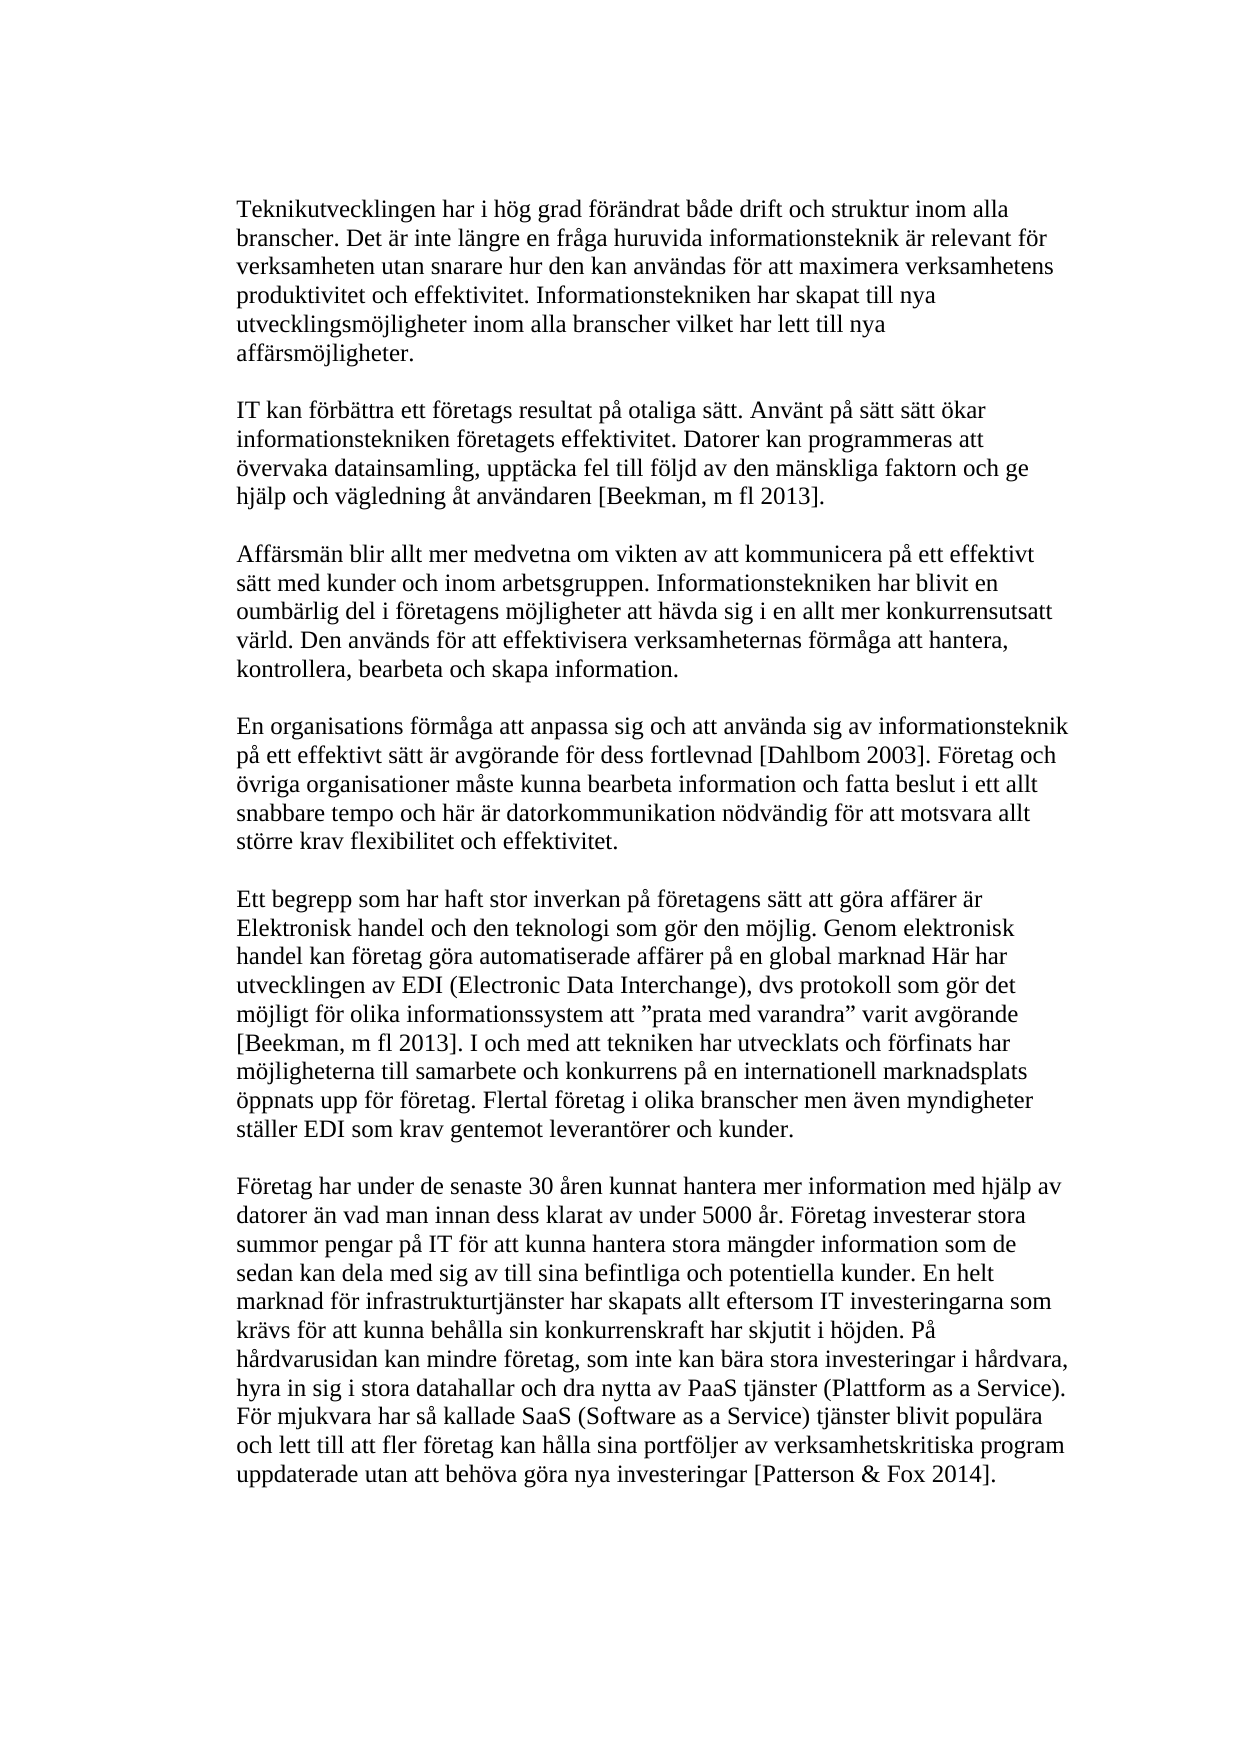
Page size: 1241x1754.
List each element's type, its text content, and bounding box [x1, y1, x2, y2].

text Företag har under de senaste 30 åren kunnat hantera mer information med hjälp av datorer än vad man innan dess klarat av under 5000 år. Företag investerar stora summor pengar på IT för att kunna hantera stora mängder information som de sedan kan dela med sig av till sina befintliga och potentiella kunder. En helt marknad för infrastrukturtjänster har skapats allt eftersom IT investeringarna som krävs för att kunna behålla sin konkurrenskraft har skjutit i höjden. På hårdvarusidan kan mindre företag, som inte kan bära stora investeringar i hårdvara, hyra in sig i stora datahallar och dra nytta av PaaS tjänster (Plattform as a Service). För mjukvara har så kallade SaaS (Software as a Service) tjänster blivit populära och lett till att fler företag kan hålla sina portföljer av verksamhetskritiska program uppdaterade utan att behöva göra nya investeringar [Patterson & Fox 2014]. [236, 1171, 1069, 1488]
text Teknikutvecklingen har i hög grad förändrat både drift och struktur inom alla branscher. Det är inte längre en fråga huruvida informationsteknik är relevant för verksamheten utan snarare hur den kan användas för att maximera verksamhetens produktivitet och effektivitet. Informationstekniken har skapat till nya utvecklingsmöjligheter inom alla branscher vilket har lett till nya affärsmöjligheter. [236, 194, 1069, 366]
text Ett begrepp som har haft stor inverkan på företagens sätt att göra affärer är Elektronisk handel och den teknologi som gör den möjlig. Genom elektronisk handel kan företag göra automatiserade affärer på en global marknad Här har utvecklingen av EDI (Electronic Data Interchange), dvs protokoll som gör det möjligt för olika informationssystem att ”prata med varandra” varit avgörande [Beekman, m fl 2013]. I och med att tekniken har utvecklats och förfinats har möjligheterna till samarbete och konkurrens på en internationell marknadsplats öppnats upp för företag. Flertal företag i olika branscher men även myndigheter ställer EDI som krav gentemot leverantörer och kunder. [236, 884, 1069, 1143]
text IT kan förbättra ett företags resultat på otaliga sätt. Använt på sätt sätt ökar informationstekniken företagets effektivitet. Datorer kan programmeras att övervaka datainsamling, upptäcka fel till följd av den mänskliga faktorn och ge hjälp och vägledning åt användaren [Beekman, m fl 2013]. [236, 395, 1069, 510]
text Affärsmän blir allt mer medvetna om vikten av att kommunicera på ett effektivt sätt med kunder och inom arbetsgruppen. Informationstekniken har blivit en oumbärlig del i företagens möjligheter att hävda sig i en allt mer konkurrensutsatt värld. Den används för att effektivisera verksamheternas förmåga att hantera, kontrollera, bearbeta och skapa information. [236, 539, 1069, 683]
text En organisations förmåga att anpassa sig och att använda sig av informationsteknik på ett effektivt sätt är avgörande för dess fortlevnad [Dahlbom 2003]. Företag och övriga organisationer måste kunna bearbeta information och fatta beslut i ett allt snabbare tempo och här är datorkommunikation nödvändig för att motsvara allt större krav flexibilitet och effektivitet. [236, 711, 1069, 855]
